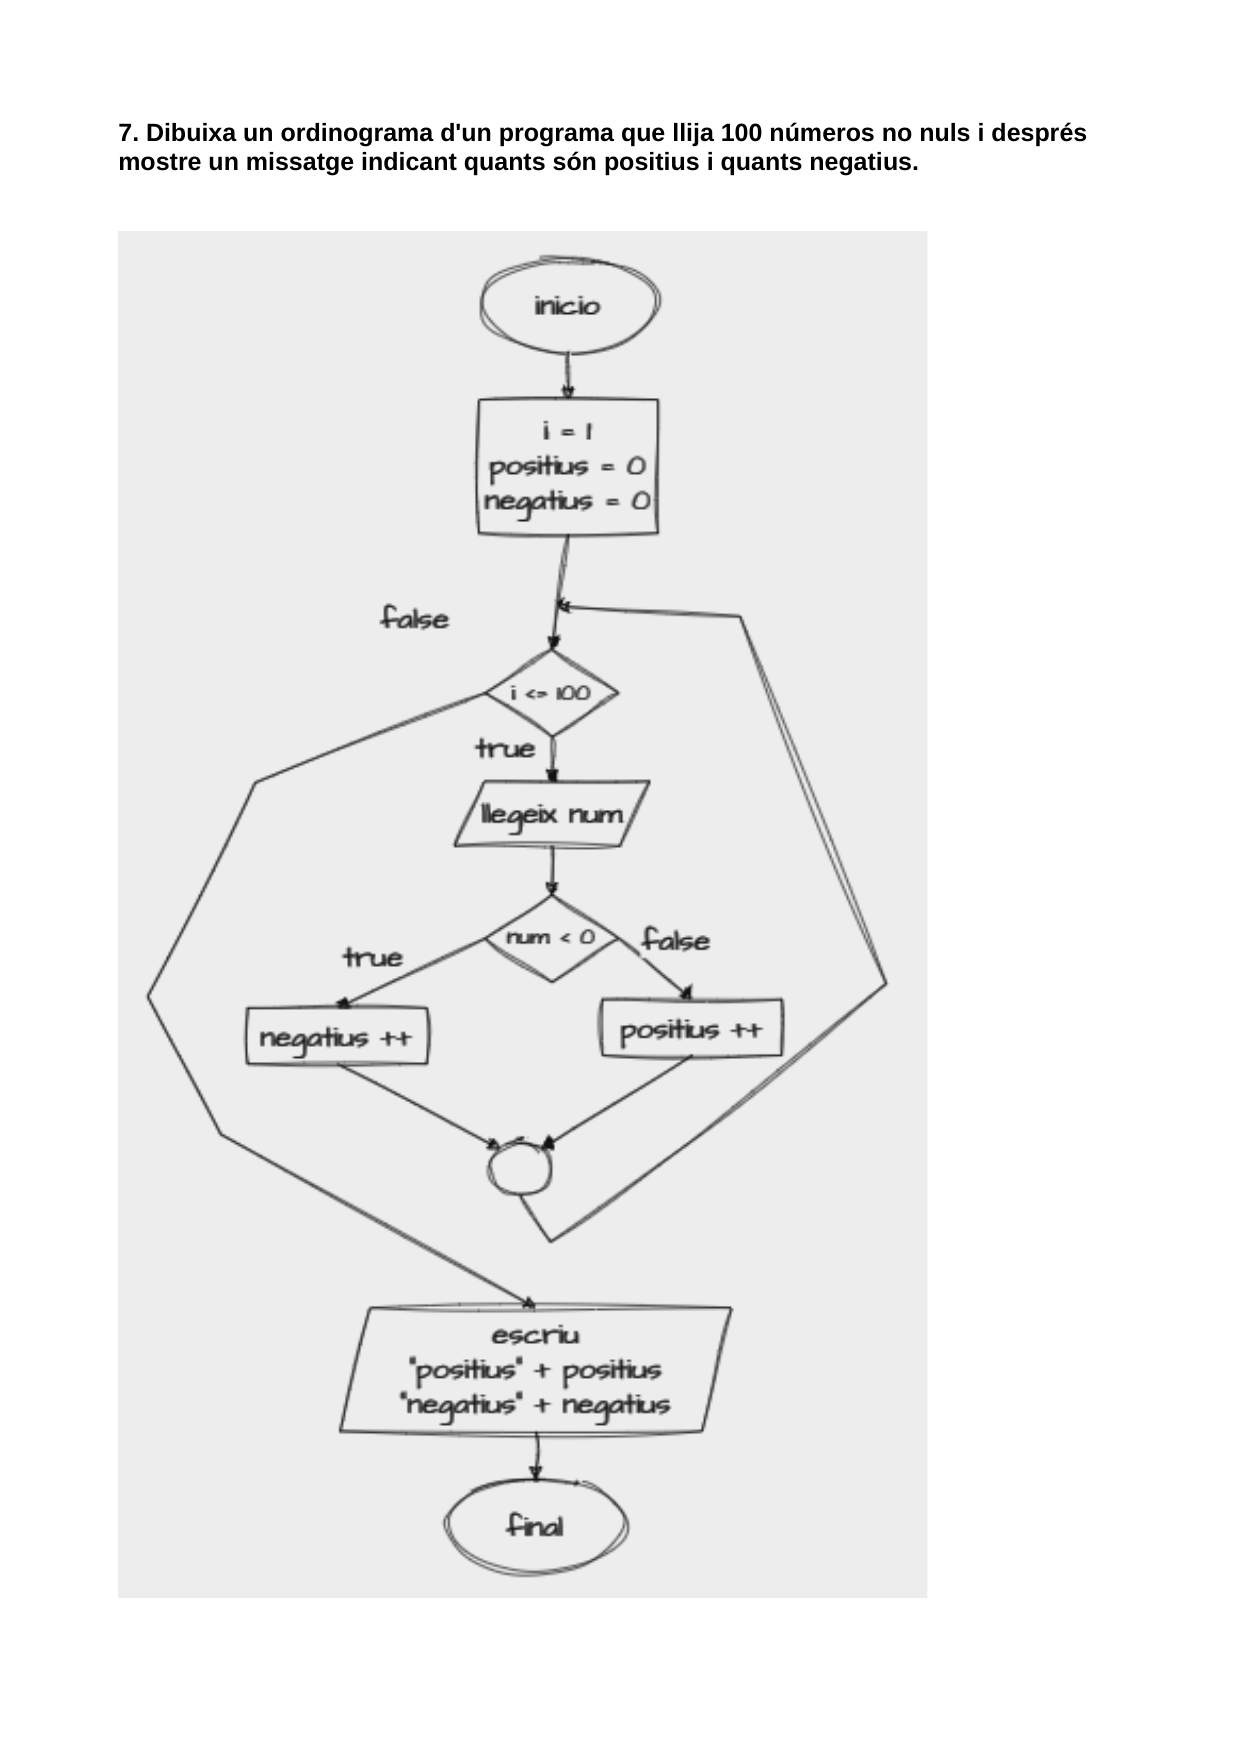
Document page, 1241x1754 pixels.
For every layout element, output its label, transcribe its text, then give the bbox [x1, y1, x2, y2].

picture [118, 231, 928, 1598]
text 7. Dibuixa un ordinograma d'un programa que llija 100 números no nuls i després mostre un missatge indicant quants són positius i quants negatius. [118, 118, 1122, 176]
